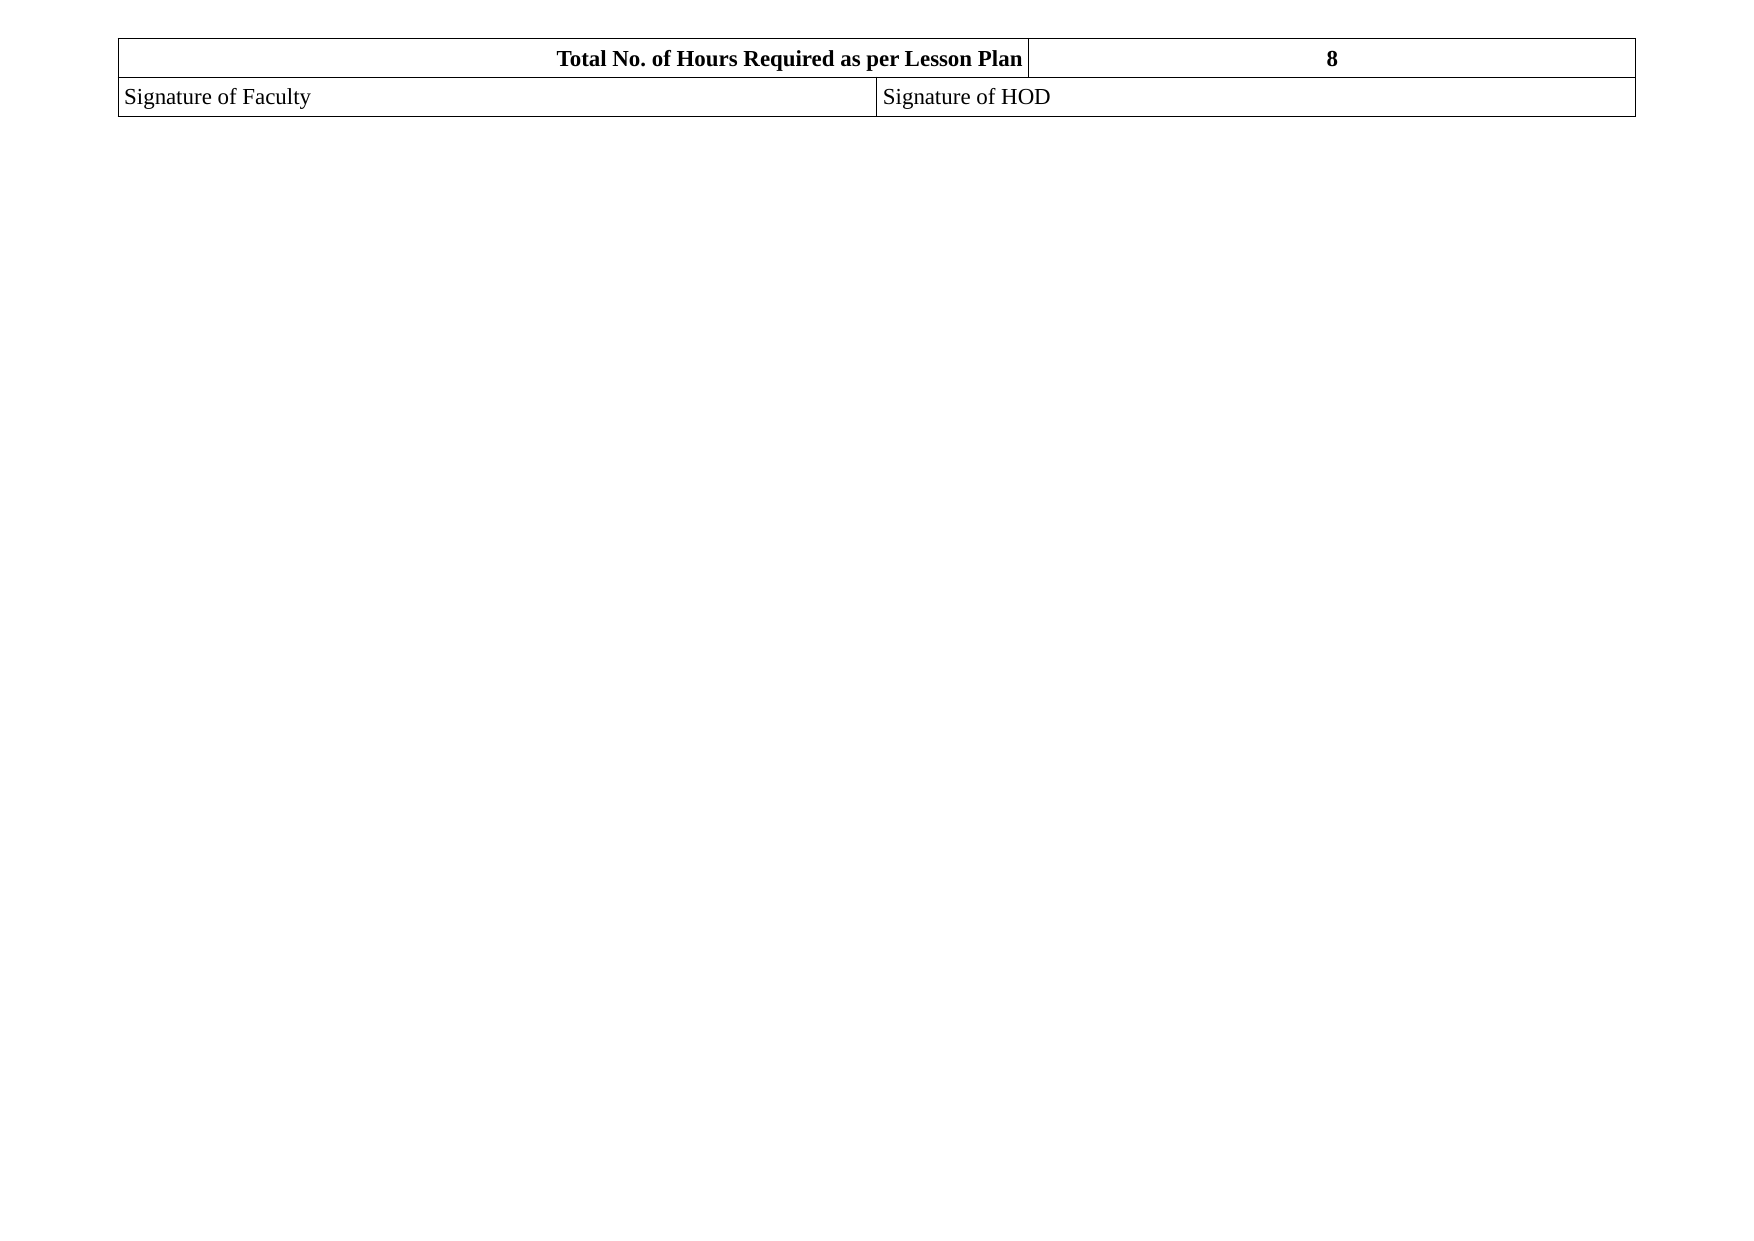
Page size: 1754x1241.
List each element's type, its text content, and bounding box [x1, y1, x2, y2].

table_cell Signature of HOD [877, 78, 1635, 116]
table_cell Signature of Faculty [119, 78, 876, 116]
table_cell Total No. of Hours Required as per Lesson Plan [119, 39, 1028, 77]
table_cell 8 [1029, 39, 1635, 77]
